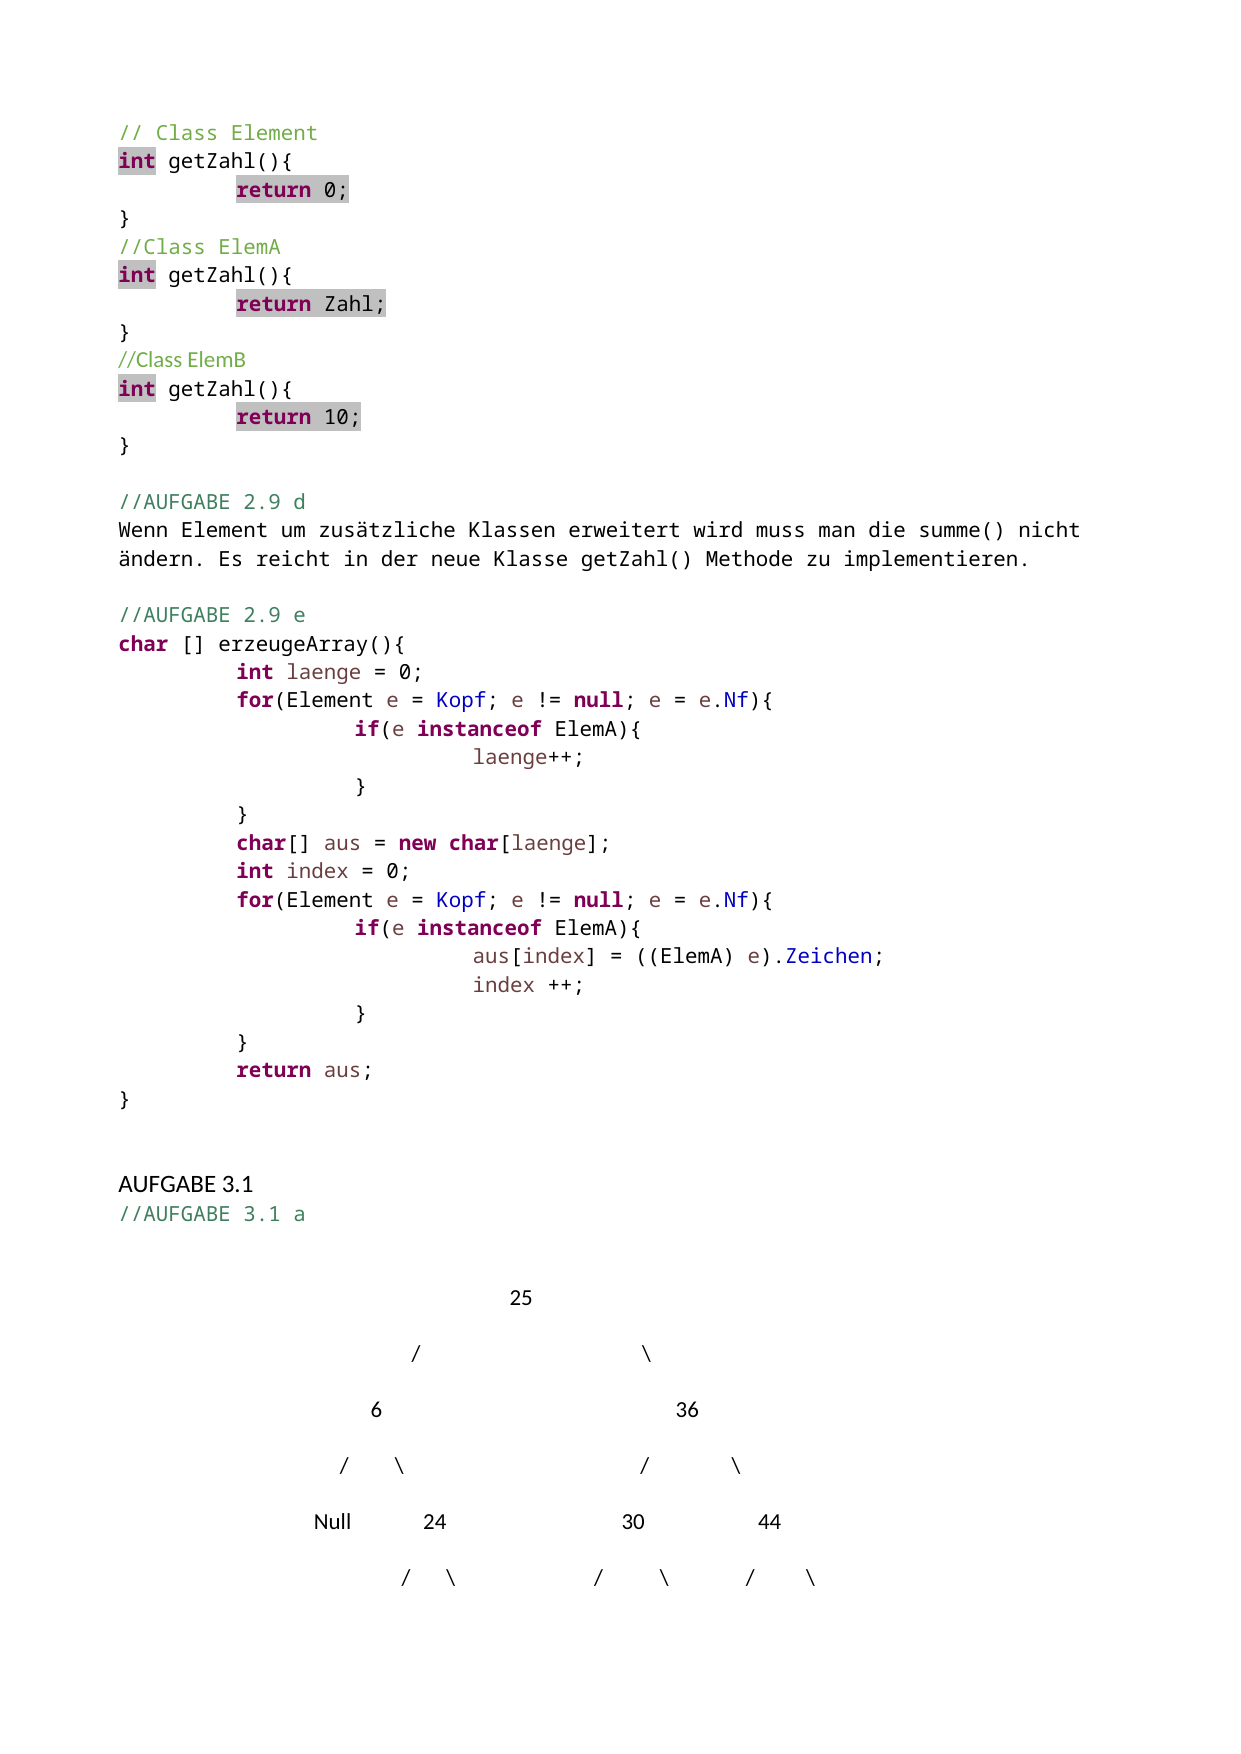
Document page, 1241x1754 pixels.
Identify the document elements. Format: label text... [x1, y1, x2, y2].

text } [118, 998, 1122, 1027]
text if(e instanceof ElemA){ [118, 913, 1122, 942]
text char[] aus = new char[laenge]; [118, 828, 1122, 856]
text //AUFGABE 2.9 e [118, 600, 1122, 629]
text / \ / \ / \ [118, 1563, 1122, 1591]
text 25 [118, 1283, 1122, 1311]
text laenge++; [118, 742, 1122, 771]
text char [] erzeugeArray(){ [118, 629, 1122, 657]
text return 0; [118, 175, 1122, 203]
text AUFGABE 3.1 [118, 1168, 1122, 1199]
text return Zahl; [118, 289, 1122, 317]
text // Class Element [118, 118, 1122, 147]
text aus[index] = ((ElemA) e).Zeichen; [118, 942, 1122, 970]
text int getZahl(){ [118, 260, 1122, 289]
text return aus; [118, 1055, 1122, 1084]
text //AUFGABE 2.9 d [118, 487, 1122, 515]
text } [118, 799, 1122, 828]
text for(Element e = Kopf; e != null; e = e.Nf){ [118, 885, 1122, 913]
text 6 36 [118, 1395, 1122, 1423]
text //Class ElemB [118, 346, 1122, 374]
text index ++; [118, 970, 1122, 998]
text //Class ElemA [118, 232, 1122, 260]
text int getZahl(){ [118, 374, 1122, 402]
text } [118, 1084, 1122, 1112]
text for(Element e = Kopf; e != null; e = e.Nf){ [118, 686, 1122, 714]
text Null 24 30 44 [118, 1507, 1122, 1535]
text } [118, 203, 1122, 232]
text //AUFGABE 3.1 a [118, 1199, 1122, 1227]
text } [118, 771, 1122, 799]
text } [118, 317, 1122, 346]
text / \ [118, 1339, 1122, 1367]
text int getZahl(){ [118, 147, 1122, 175]
text } [118, 431, 1122, 459]
text / \ / \ [118, 1451, 1122, 1479]
text int index = 0; [118, 856, 1122, 885]
text int laenge = 0; [118, 657, 1122, 686]
text return 10; [118, 402, 1122, 431]
text Wenn Element um zusätzliche Klassen erweitert wird muss man die summe() nicht ändern. Es reicht in der neue Klasse getZahl() Methode zu implementieren. [118, 515, 1122, 572]
text } [118, 1027, 1122, 1055]
text if(e instanceof ElemA){ [118, 714, 1122, 742]
